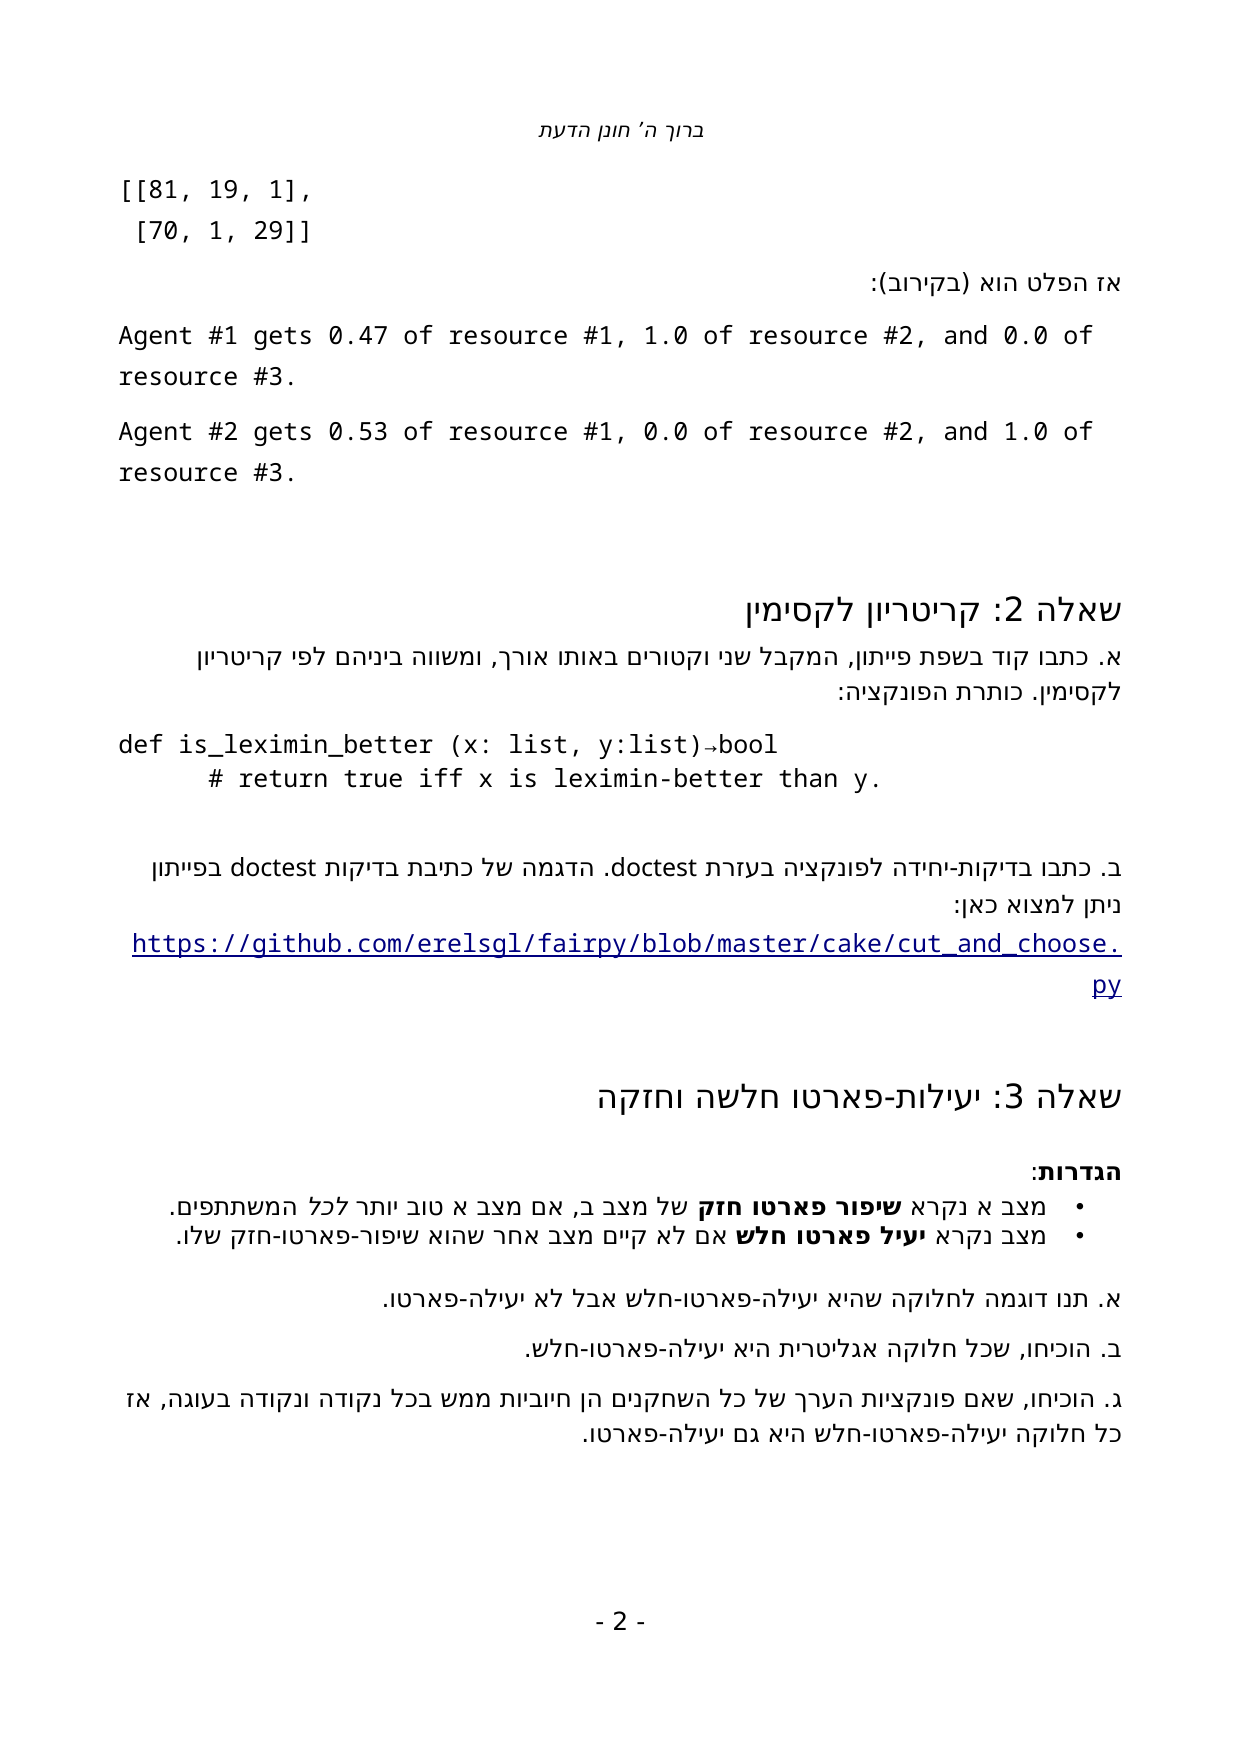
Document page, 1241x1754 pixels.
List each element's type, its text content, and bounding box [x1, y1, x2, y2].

text Agent #2 gets 0.53 of resource #1, 0.0 of resource #2, and 1.0 of resource #3. [118, 414, 1122, 489]
text א. תנו דוגמה לחלוקה שהיא יעילה-פארטו-חלש אבל לא יעילה-פארטו. [118, 1285, 1122, 1314]
text ג. הוכיחו, שאם פונקציות הערך של כל השחקנים הן חיוביות ממש בכל נקודה ונקודה בעוגה, אז כל חלוקה יעילה-פארטו-חלש היא גם יעילה-פארטו. [118, 1384, 1122, 1448]
list מצב נקרא יעיל פארטו חלש אם לא קיים מצב אחר שהוא שיפור-פארטו-חזק שלו. [118, 1221, 1084, 1251]
text ב. כתבו בדיקות-יחידה לפונקציה בעזרת doctest. הדגמה של כתיבת בדיקות doctest בפייתון ניתן למצוא כאן: https://github.com/erelsgl/fairpy/blob/master/cake/cut_and_choose.py [118, 850, 1122, 1001]
text Agent #1 gets 0.47 of resource #1, 1.0 of resource #2, and 0.0 of resource #3. [118, 318, 1122, 393]
text הגדרות: [118, 1157, 1122, 1186]
text ב. הוכיחו, שכל חלוקה אגליטרית היא יעילה-פארטו-חלש. [118, 1334, 1122, 1363]
subtitle שאלה 2: קריטריון לקסימין [118, 591, 1122, 629]
text # return true iff x is leximin-better than y. [118, 761, 1122, 795]
text אז הפלט הוא (בקירוב): [118, 268, 1122, 297]
subtitle שאלה 3: יעילות-פארטו חלשה וחזקה [118, 1078, 1122, 1116]
text def is_leximin_better (x: list, y:list)→bool [118, 727, 1122, 761]
text [[81, 19, 1], [70, 1, 29]] [118, 172, 1122, 247]
text א. כתבו קוד בשפת פייתון, המקבל שני וקטורים באותו אורך, ומשווה ביניהם לפי קריטריון לקסימין. כותרת הפונקציה: [118, 642, 1122, 706]
list מצב א נקרא שיפור פארטו חזק של מצב ב, אם מצב א טוב יותר לכל המשתתפים. [118, 1192, 1084, 1221]
